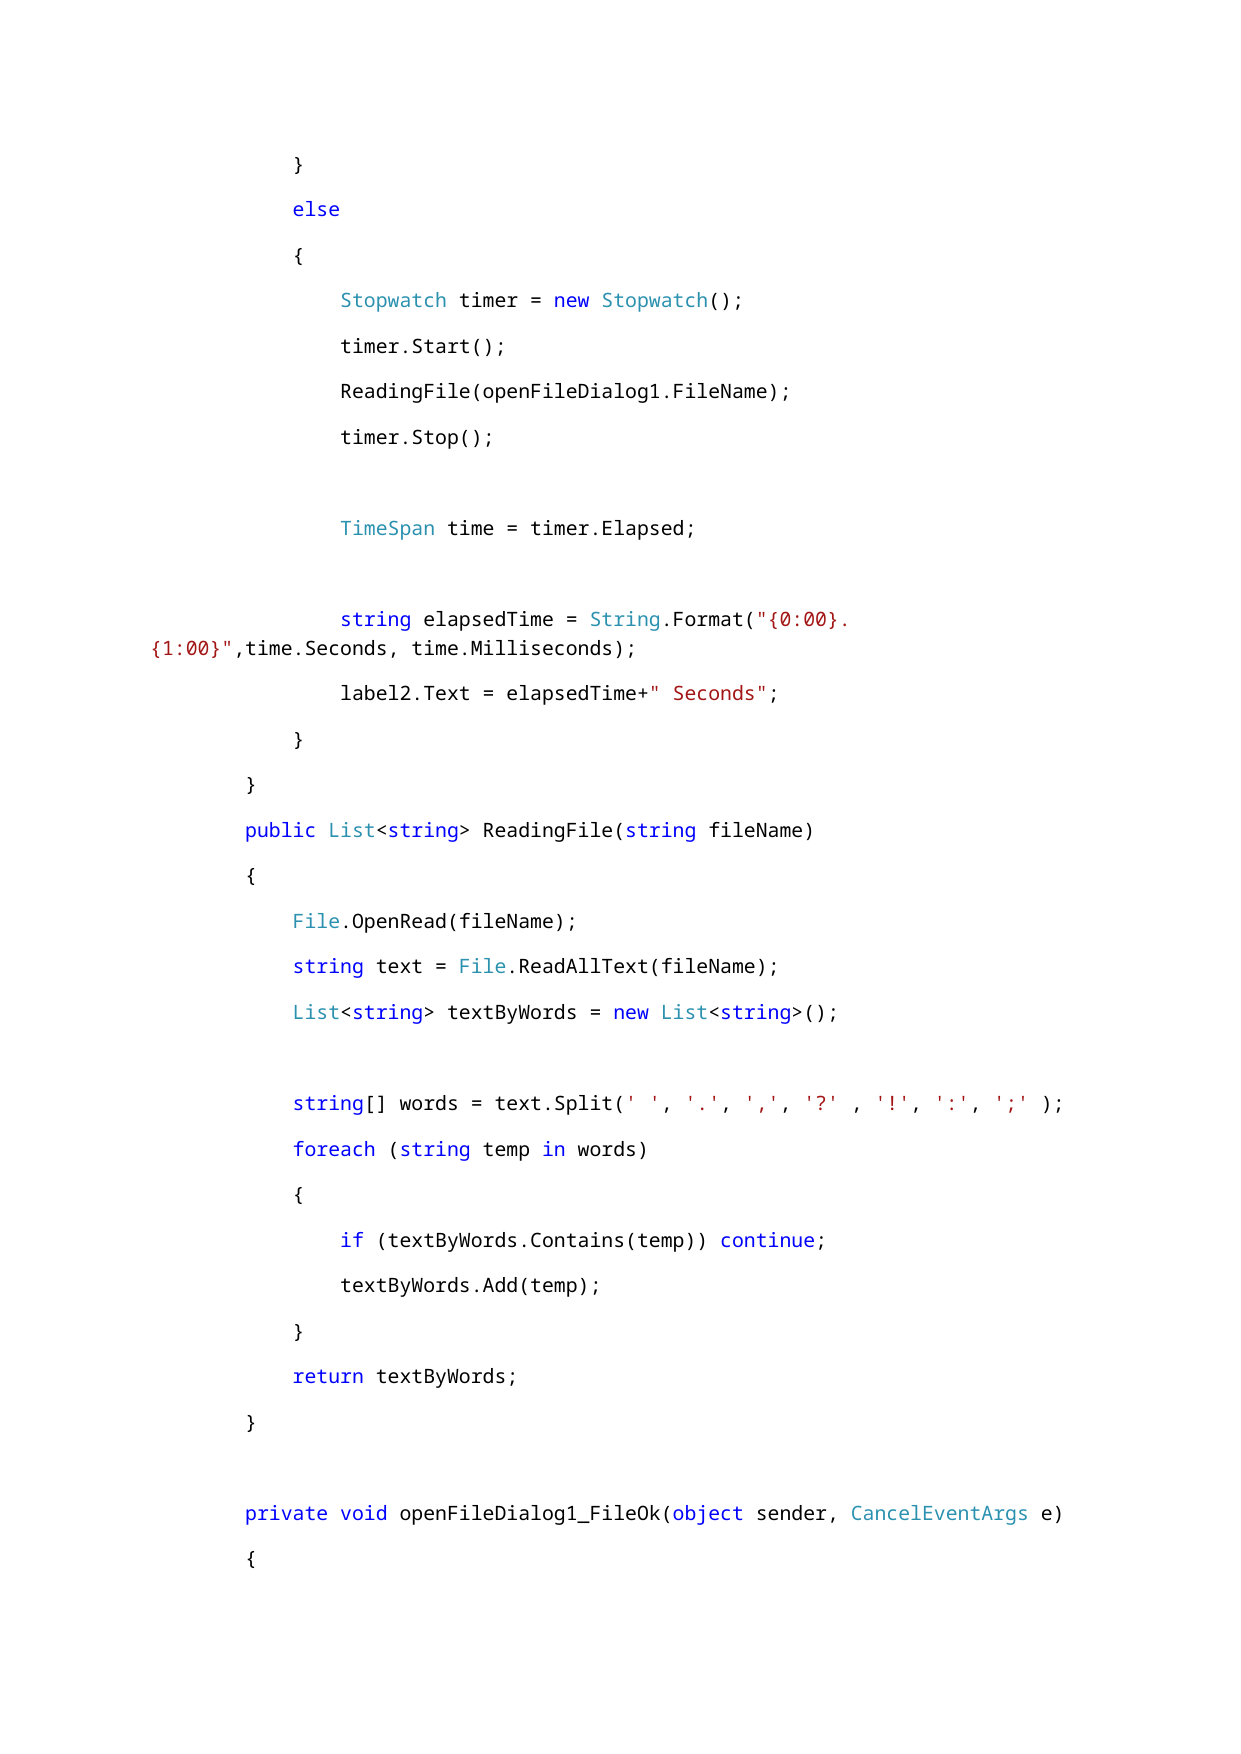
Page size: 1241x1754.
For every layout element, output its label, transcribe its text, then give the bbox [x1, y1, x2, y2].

text { [150, 1180, 1090, 1207]
text } [150, 725, 1090, 752]
text textByWords.Add(temp); [150, 1271, 1090, 1298]
text { [150, 241, 1090, 268]
text timer.Stop(); [150, 423, 1090, 450]
text { [150, 862, 1090, 889]
text foreach (string temp in words) [150, 1135, 1090, 1162]
text string elapsedTime = String.Format("{0:00}.{1:00}",time.Seconds, time.Milliseconds); [150, 605, 1090, 661]
text } [150, 150, 1090, 177]
text TimeSpan time = timer.Elapsed; [150, 514, 1090, 541]
text string[] words = text.Split(' ', '.', ',', '?' , '!', ':', ';' ); [150, 1089, 1090, 1116]
text timer.Start(); [150, 332, 1090, 359]
text else [150, 196, 1090, 222]
text ReadingFile(openFileDialog1.FileName); [150, 378, 1090, 404]
text } [150, 1317, 1090, 1344]
text private void openFileDialog1_FileOk(object sender, CancelEventArgs e) [150, 1499, 1090, 1526]
text Stopwatch timer = new Stopwatch(); [150, 287, 1090, 313]
text List<string> textByWords = new List<string>(); [150, 998, 1090, 1025]
text if (textByWords.Contains(temp)) continue; [150, 1226, 1090, 1253]
text return textByWords; [150, 1362, 1090, 1389]
text } [150, 771, 1090, 798]
text public List<string> ReadingFile(string fileName) [150, 816, 1090, 843]
text File.OpenRead(fileName); [150, 907, 1090, 934]
text } [150, 1408, 1090, 1435]
text string text = File.ReadAllText(fileName); [150, 953, 1090, 980]
text label2.Text = elapsedTime+" Seconds"; [150, 679, 1090, 707]
text { [150, 1544, 1090, 1571]
